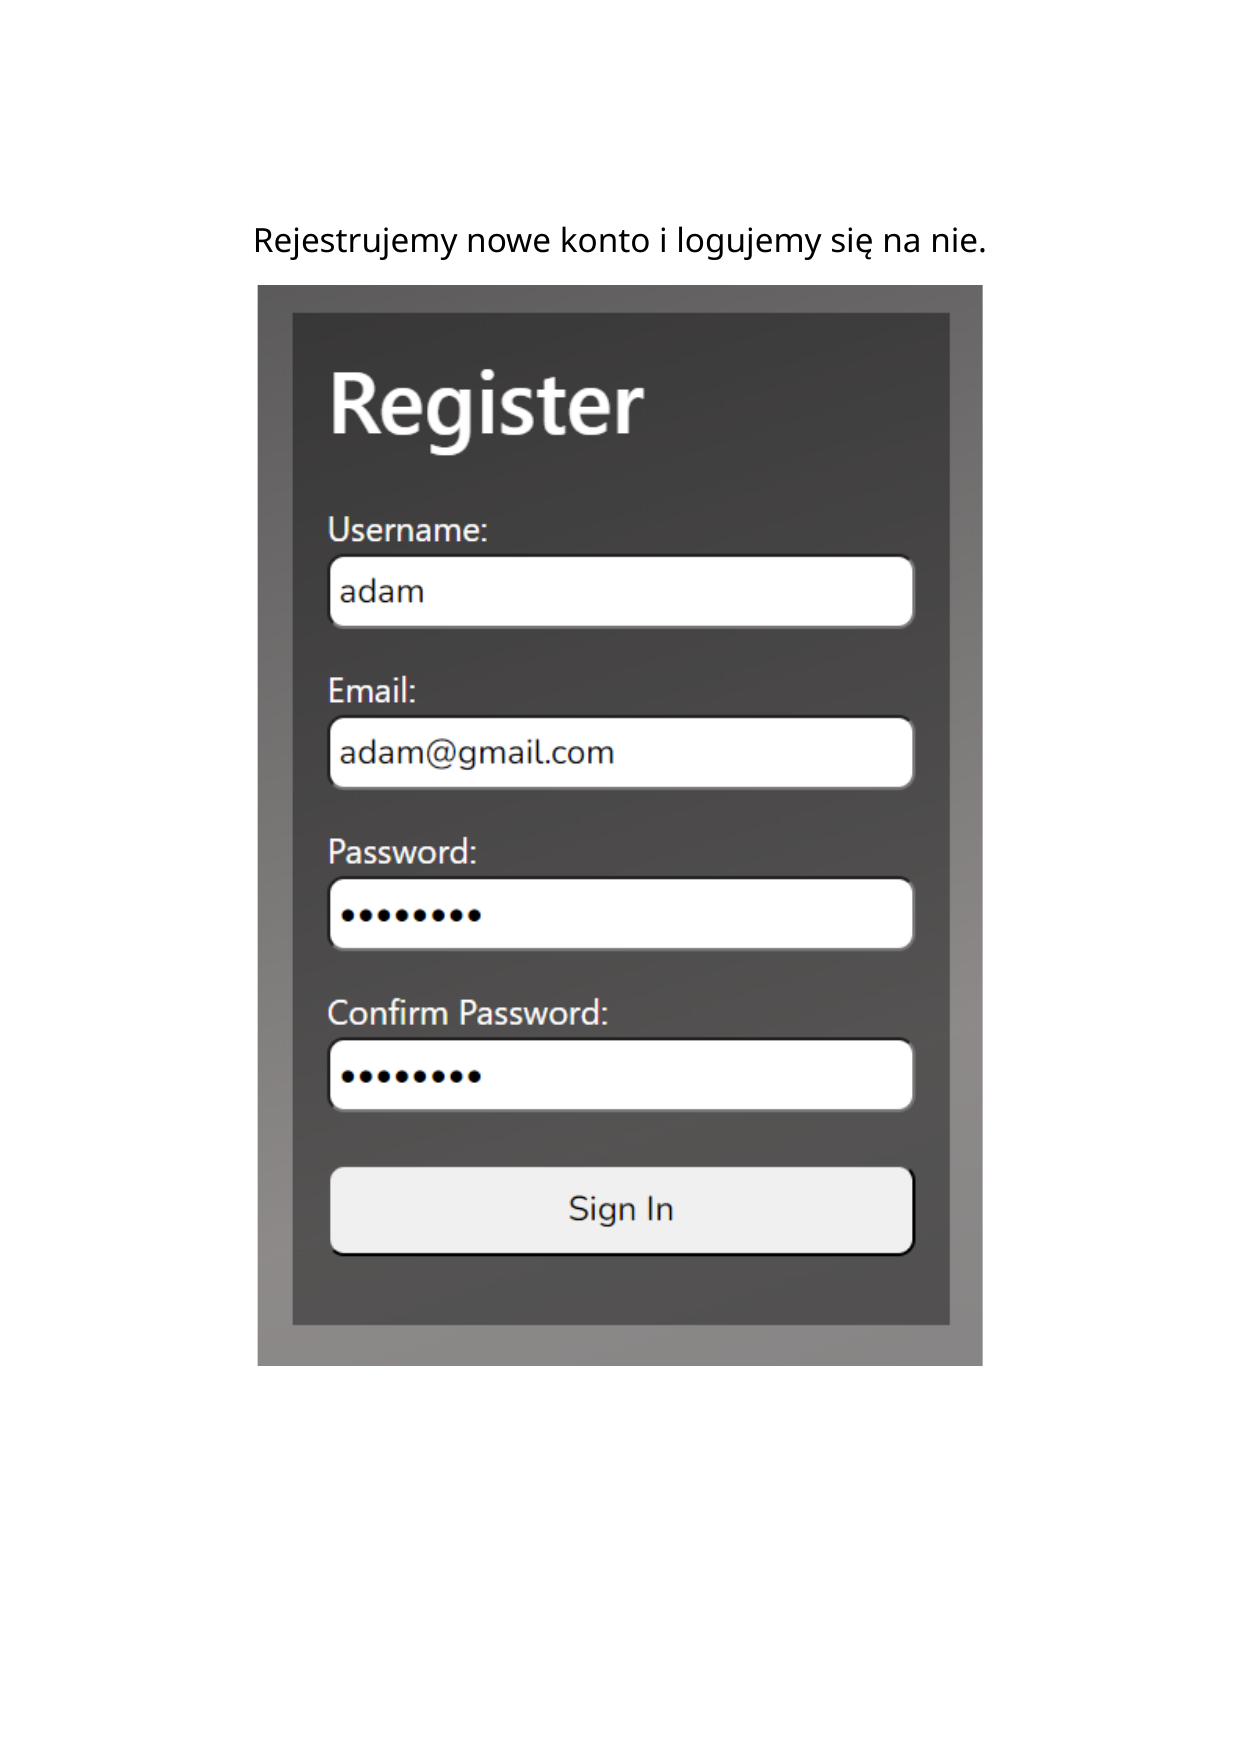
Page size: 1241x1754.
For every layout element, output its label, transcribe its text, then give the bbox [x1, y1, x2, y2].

text Rejestrujemy nowe konto i logujemy się na nie. [148, 216, 1093, 262]
